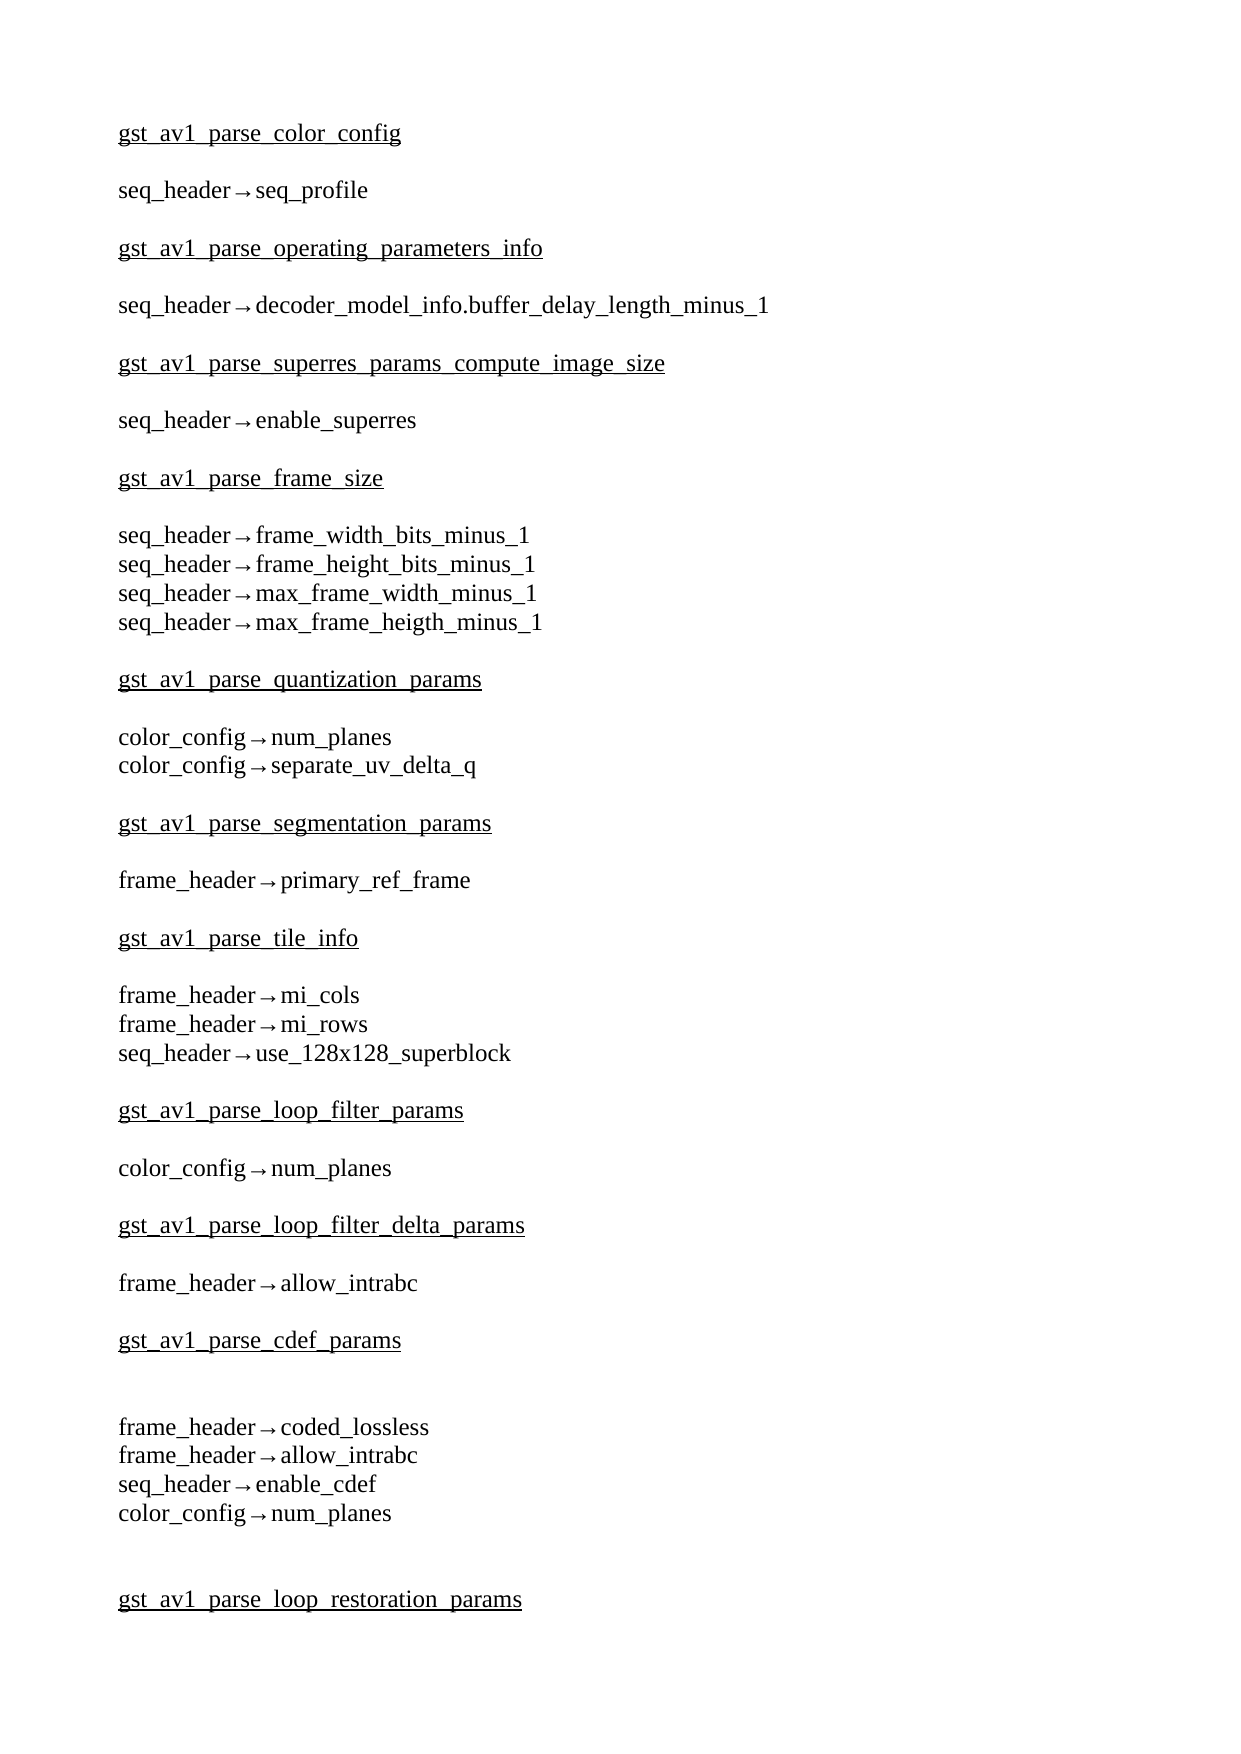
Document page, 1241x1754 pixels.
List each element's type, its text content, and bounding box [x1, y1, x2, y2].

text seq_header→use_128x128_superblock [118, 1038, 1122, 1067]
text frame_header→coded_lossless [118, 1412, 1122, 1441]
text seq_header→decoder_model_info.buffer_delay_length_minus_1 [118, 291, 1122, 319]
text gst_av1_parse_quantization_params [118, 664, 1122, 693]
text frame_header→mi_cols [118, 981, 1122, 1009]
text seq_header→max_frame_width_minus_1 [118, 578, 1122, 607]
text gst_av1_parse_superres_params_compute_image_size [118, 348, 1122, 377]
text frame_header→primary_ref_frame [118, 866, 1122, 894]
text gst_av1_parse_color_config [118, 118, 1122, 147]
text seq_header→frame_height_bits_minus_1 [118, 549, 1122, 578]
text gst_av1_parse_loop_filter_params [118, 1096, 1122, 1124]
text color_config→separate_uv_delta_q [118, 751, 1122, 779]
text gst_av1_parse_tile_info [118, 923, 1122, 952]
text color_config→num_planes [118, 1153, 1122, 1182]
text gst_av1_parse_segmentation_params [118, 808, 1122, 837]
text gst_av1_parse_loop_filter_delta_params [118, 1211, 1122, 1239]
text seq_header→max_frame_heigth_minus_1 [118, 607, 1122, 636]
text frame_header→allow_intrabc [118, 1441, 1122, 1469]
text seq_header→seq_profile [118, 176, 1122, 204]
text gst_av1_parse_loop_restoration_params [118, 1584, 1122, 1613]
text frame_header→allow_intrabc [118, 1268, 1122, 1297]
text gst_av1_parse_operating_parameters_info [118, 233, 1122, 262]
text color_config→num_planes [118, 1498, 1122, 1527]
text seq_header→enable_cdef [118, 1469, 1122, 1498]
text seq_header→frame_width_bits_minus_1 [118, 521, 1122, 549]
text seq_header→enable_superres [118, 406, 1122, 434]
text gst_av1_parse_frame_size [118, 463, 1122, 492]
text frame_header→mi_rows [118, 1009, 1122, 1038]
text gst_av1_parse_cdef_params [118, 1326, 1122, 1354]
text color_config→num_planes [118, 722, 1122, 751]
